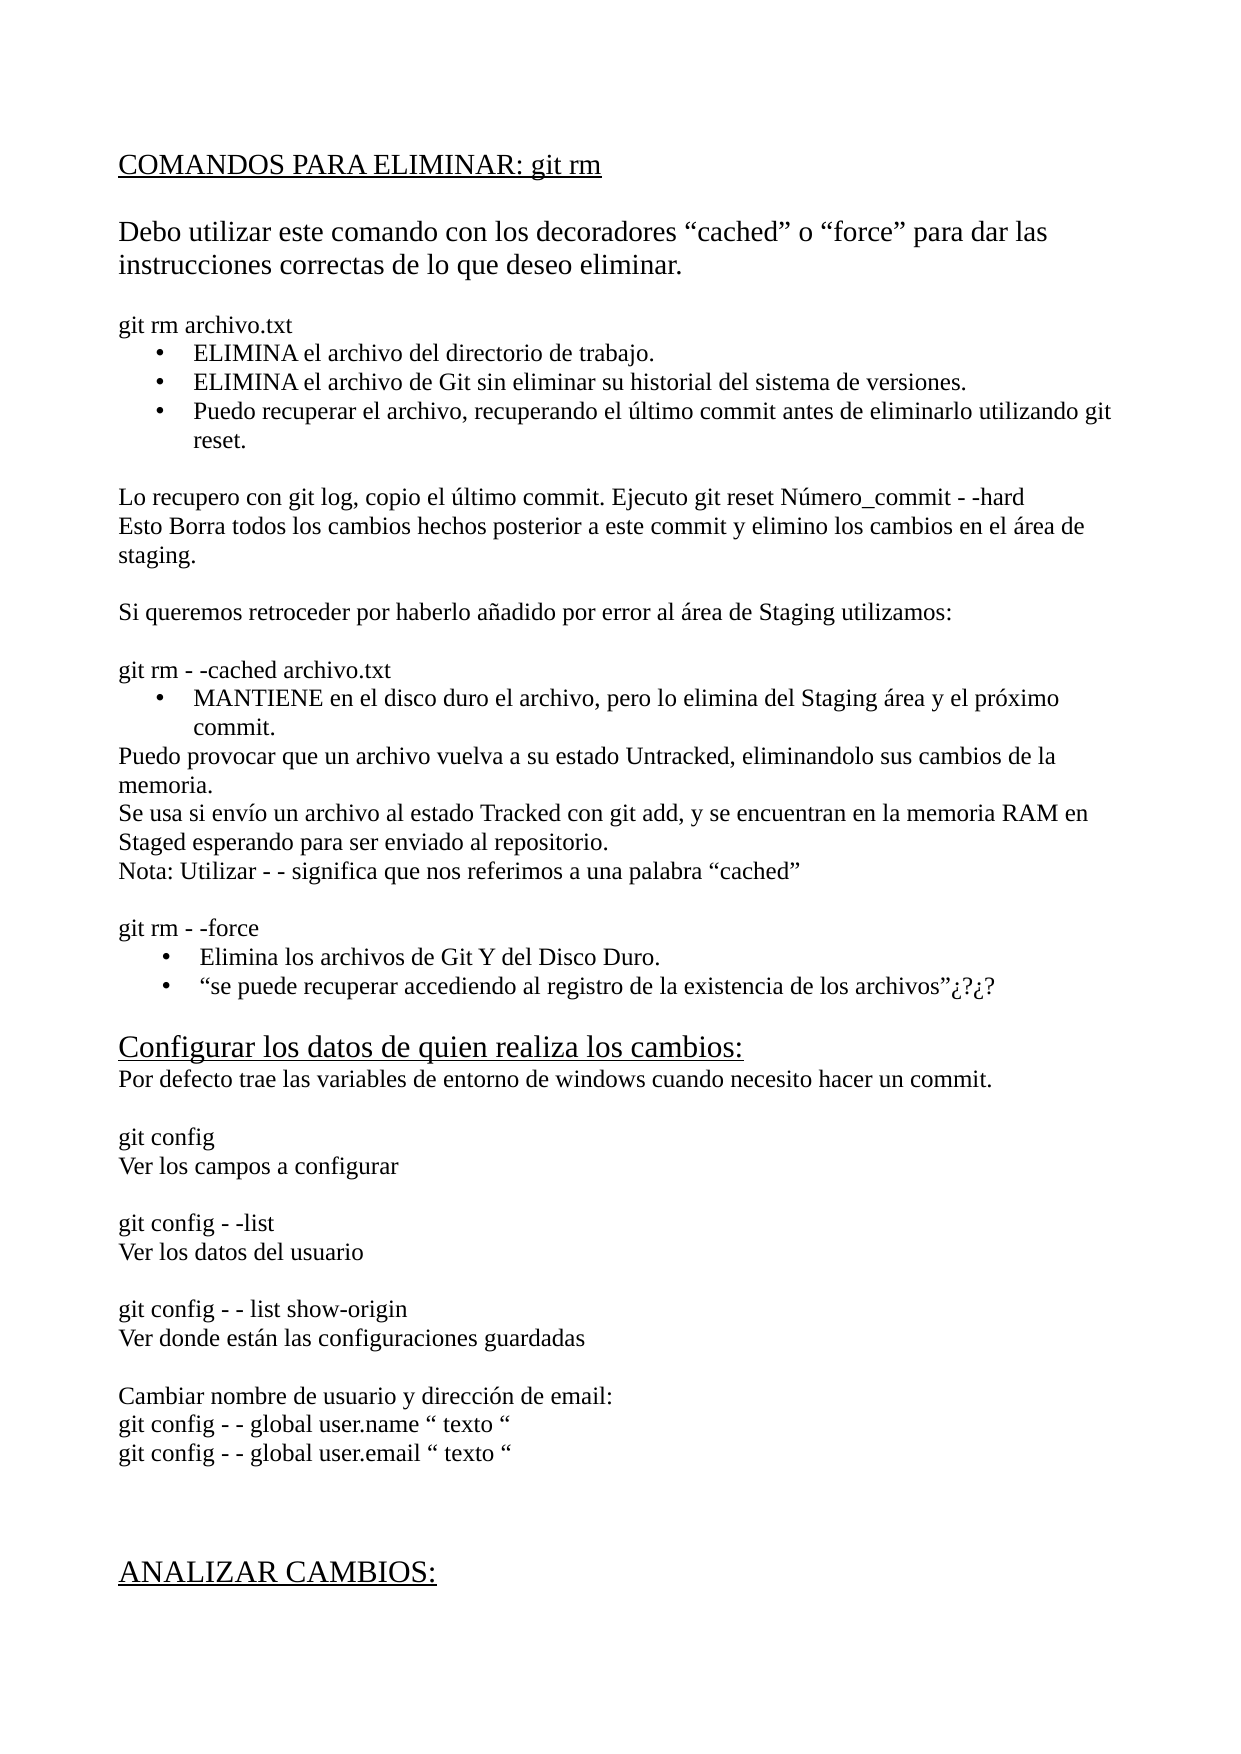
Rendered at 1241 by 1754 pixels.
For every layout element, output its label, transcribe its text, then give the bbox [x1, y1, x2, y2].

text git rm - -cached archivo.txt [118, 655, 1122, 683]
text Lo recupero con git log, copio el último commit. Ejecuto git reset Número_commit - -hard [118, 482, 1122, 511]
text git config - - global user.email “ texto “ [118, 1438, 1122, 1467]
text Esto Borra todos los cambios hechos posterior a este commit y elimino los cambios en el área de staging. [118, 511, 1122, 568]
text ANALIZAR CAMBIOS: [118, 1553, 1122, 1589]
text Ver donde están las configuraciones guardadas [118, 1323, 1122, 1352]
text Cambiar nombre de usuario y dirección de email: [118, 1381, 1122, 1409]
text Si queremos retroceder por haberlo añadido por error al área de Staging utilizamos: [118, 597, 1122, 626]
text Nota: Utilizar - - significa que nos referimos a una palabra “cached” [118, 856, 1122, 885]
text Debo utilizar este comando con los decoradores “cached” o “force” para dar las instrucciones correctas de lo que deseo eliminar. [118, 214, 1122, 281]
list “se puede recuperar accediendo al registro de la existencia de los archivos”¿?¿? [162, 971, 1122, 1000]
text git config - -list [118, 1208, 1122, 1237]
text Configurar los datos de quien realiza los cambios: [118, 1028, 1122, 1064]
text Se usa si envío un archivo al estado Tracked con git add, y se encuentran en la memoria RAM en Staged esperando para ser enviado al repositorio. [118, 798, 1122, 856]
text Por defecto trae las variables de entorno de windows cuando necesito hacer un commit. [118, 1064, 1122, 1093]
list Puedo recuperar el archivo, recuperando el último commit antes de eliminarlo utilizando git reset. [156, 396, 1122, 453]
text COMANDOS PARA ELIMINAR: git rm [118, 147, 1122, 180]
text git config - - list show-origin [118, 1294, 1122, 1323]
list MANTIENE en el disco duro el archivo, pero lo elimina del Staging área y el próximo commit. [156, 683, 1122, 741]
list ELIMINA el archivo de Git sin eliminar su historial del sistema de versiones. [156, 367, 1122, 396]
text git rm archivo.txt [118, 310, 1122, 338]
text git config - - global user.name “ texto “ [118, 1409, 1122, 1438]
text git rm - -force [118, 913, 1122, 942]
list Elimina los archivos de Git Y del Disco Duro. [162, 942, 1122, 971]
text git config [118, 1122, 1122, 1151]
list ELIMINA el archivo del directorio de trabajo. [156, 338, 1122, 367]
text Ver los campos a configurar [118, 1151, 1122, 1179]
text Puedo provocar que un archivo vuelva a su estado Untracked, eliminandolo sus cambios de la memoria. [118, 741, 1122, 798]
text Ver los datos del usuario [118, 1237, 1122, 1266]
